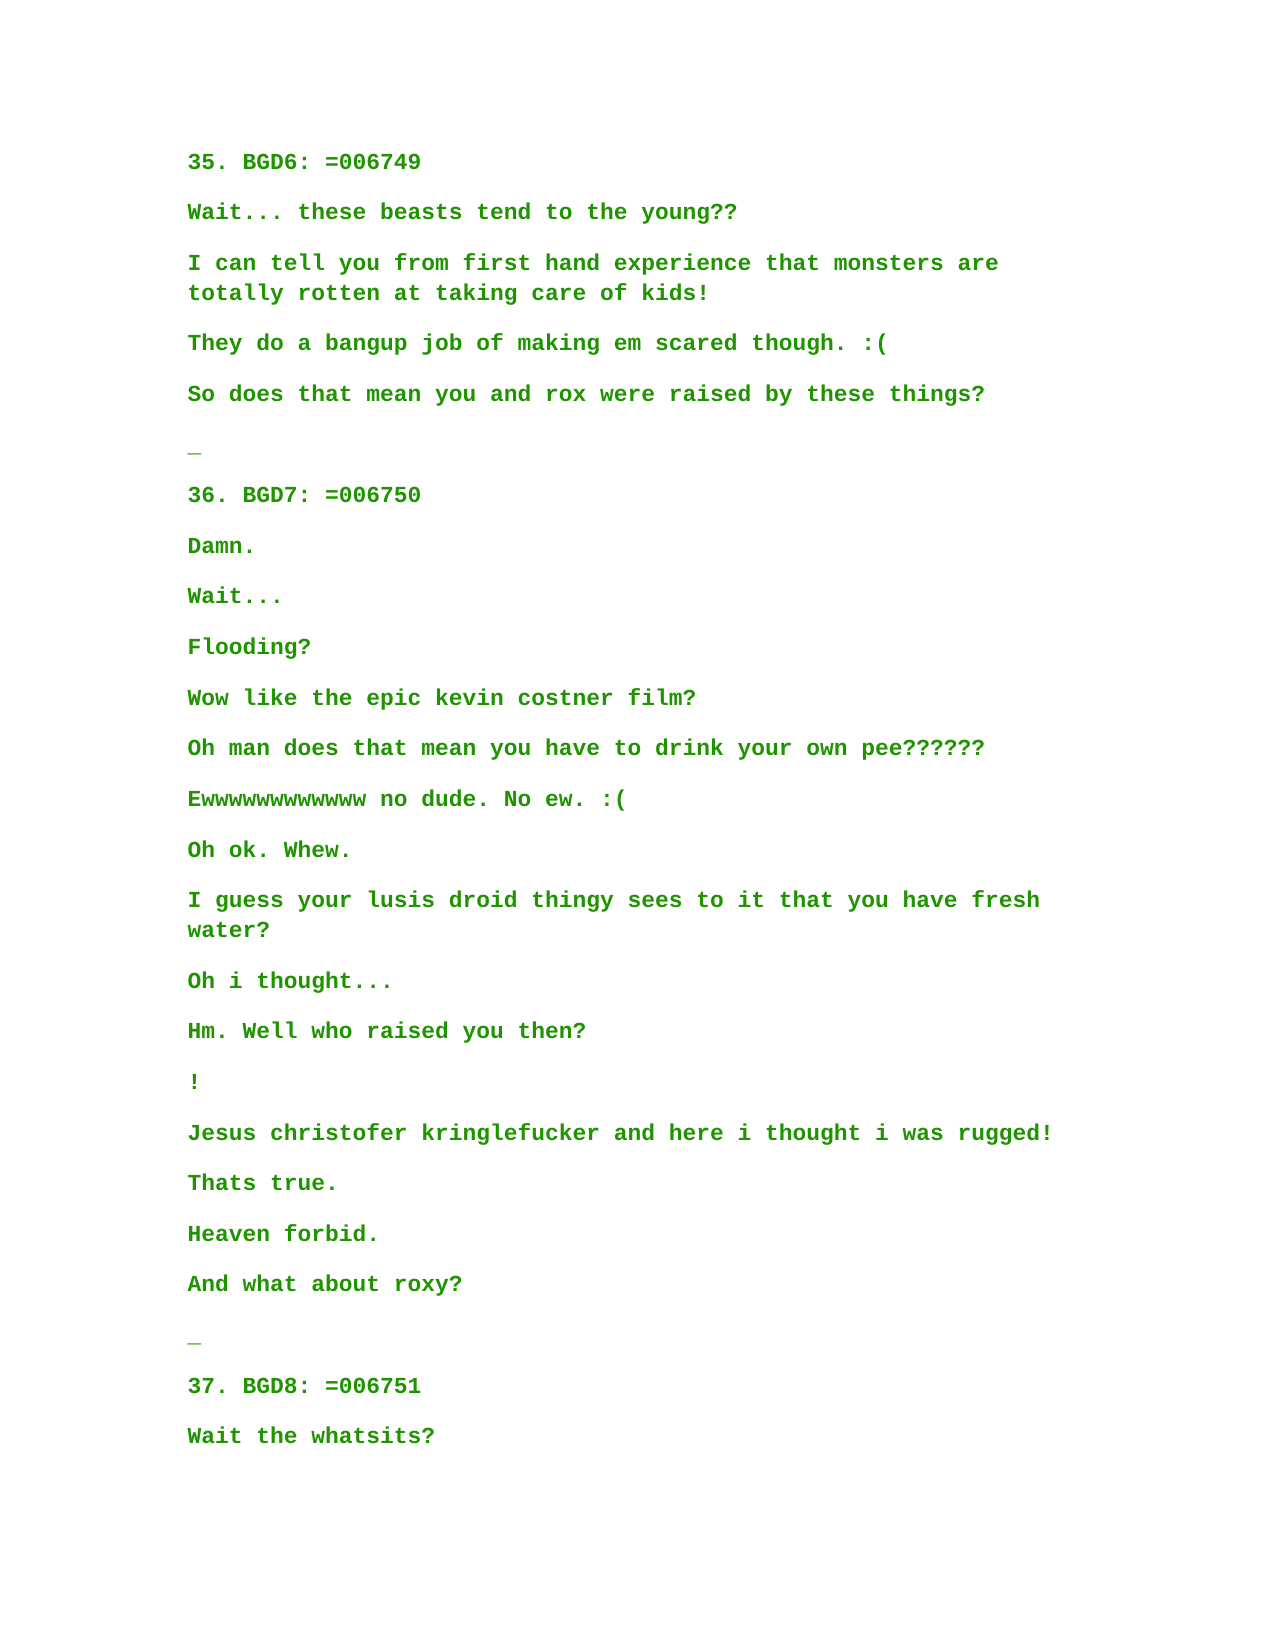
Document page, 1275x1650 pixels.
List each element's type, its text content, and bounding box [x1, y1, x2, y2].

text 37. BGD8: =006751 [187, 1374, 1087, 1400]
text Jesus christofer kringlefucker and here i thought i was rugged! [187, 1121, 1087, 1147]
text Oh i thought... [187, 969, 1087, 995]
text And what about roxy? [187, 1273, 1087, 1299]
text Wow like the epic kevin costner film? [187, 686, 1087, 712]
text Flooding? [187, 635, 1087, 661]
text Thats true. [187, 1171, 1087, 1197]
text They do a bangup job of making em scared though. :( [187, 332, 1087, 358]
text Ewwwwwwwwwwww no dude. No ew. :( [187, 787, 1087, 813]
text ! [187, 1070, 1087, 1096]
text _ [187, 1323, 1087, 1349]
text I can tell you from first hand experience that monsters are totally rotten at taking care of kids! [187, 251, 1087, 307]
text Hm. Well who raised you then? [187, 1019, 1087, 1046]
text Damn. [187, 534, 1087, 560]
text Wait the whatsits? [187, 1424, 1087, 1451]
text Wait... these beasts tend to the young?? [187, 201, 1087, 227]
text I guess your lusis droid thingy sees to it that you have fresh water? [187, 888, 1087, 944]
text 36. BGD7: =006750 [187, 483, 1087, 509]
text _ [187, 433, 1087, 459]
text Oh man does that mean you have to drink your own pee?????? [187, 737, 1087, 763]
text 35. BGD6: =006749 [187, 150, 1087, 176]
text Wait... [187, 585, 1087, 611]
text So does that mean you and rox were raised by these things? [187, 382, 1087, 408]
text Heaven forbid. [187, 1222, 1087, 1248]
text Oh ok. Whew. [187, 838, 1087, 864]
